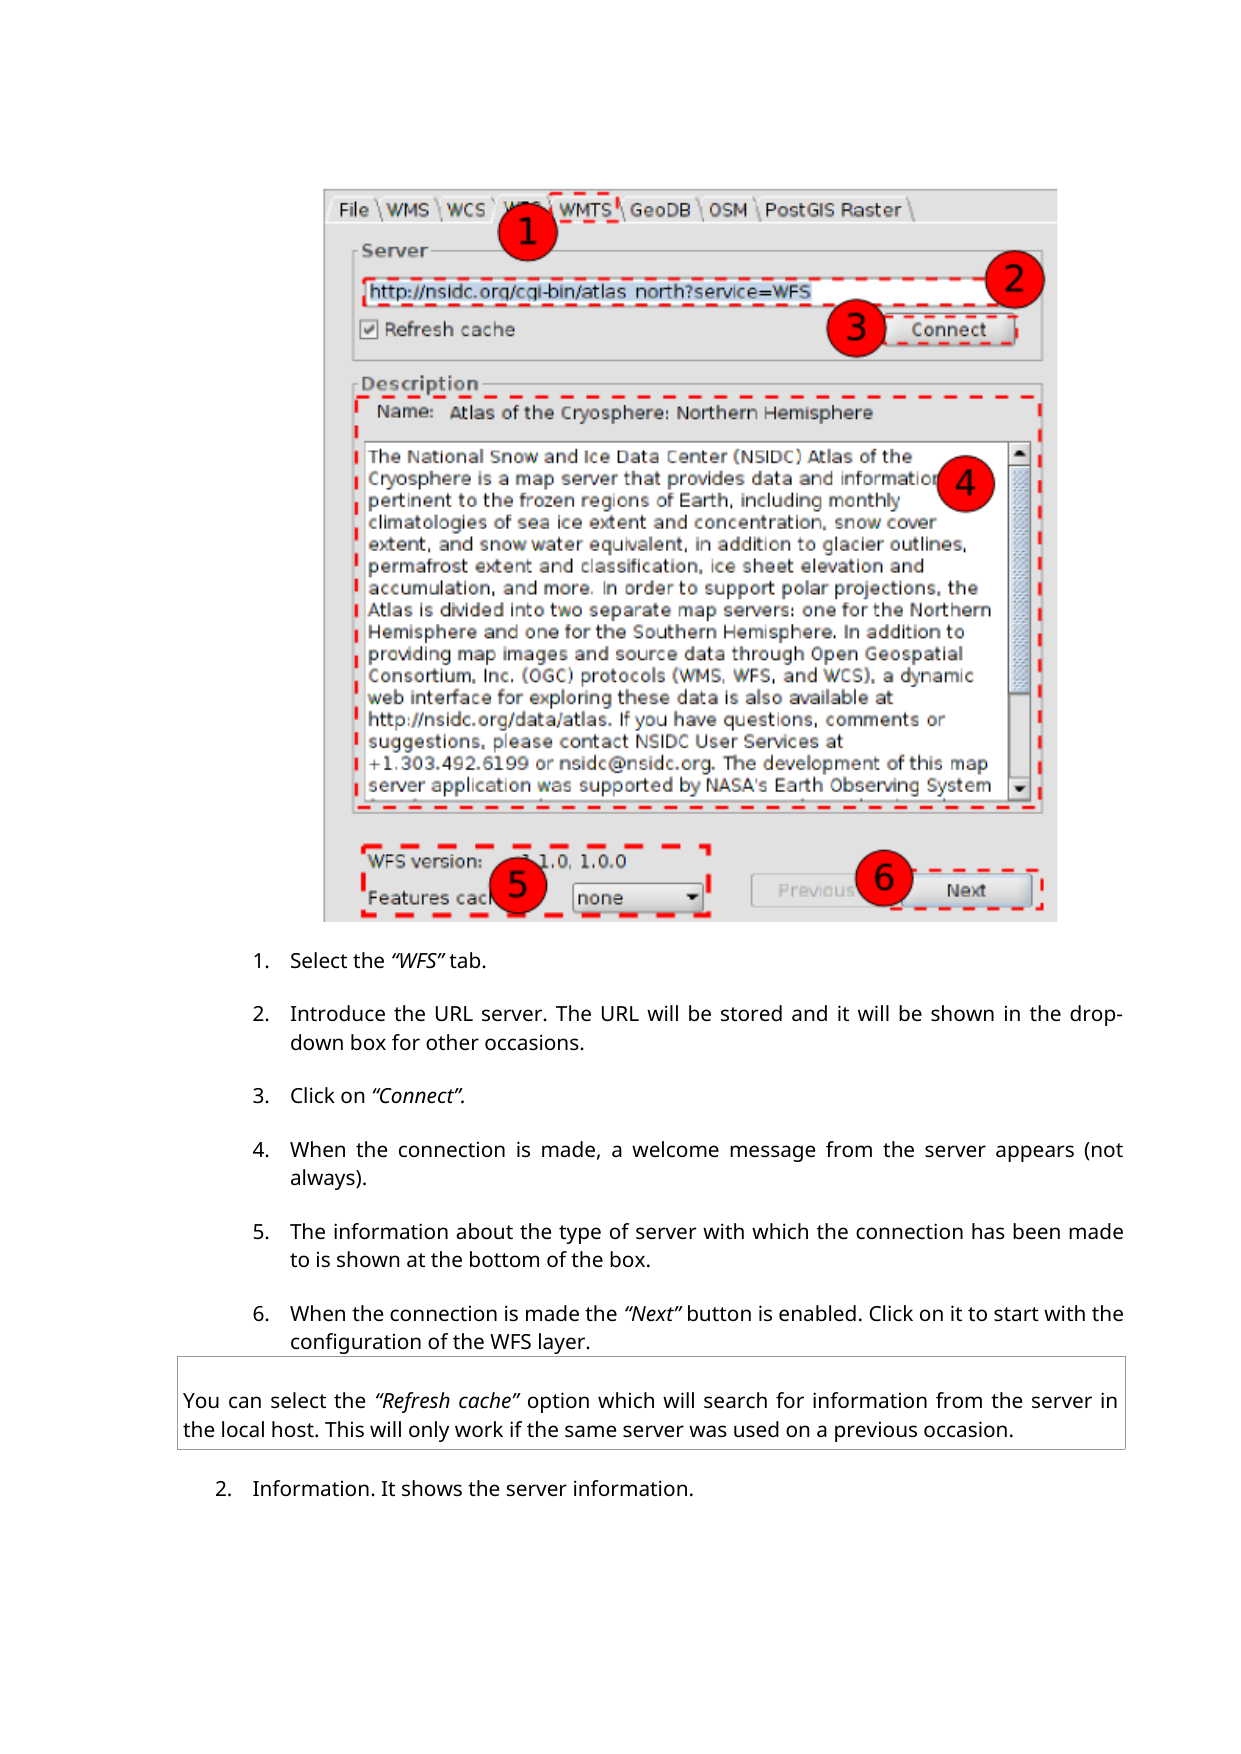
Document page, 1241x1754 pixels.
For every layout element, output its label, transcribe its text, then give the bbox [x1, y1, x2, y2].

table_header You can select the “Refresh cache” option which will search for information from the server in the local host. This will only work if the same server was used on a previous occasion. [178, 1357, 1125, 1449]
list When the connection is made the “Next” button is enabled. Click on it to start with the configuration of the WFS layer. [252, 1299, 1125, 1356]
list Click on “Connect”. [252, 1081, 1125, 1110]
list When the connection is made, a welcome message from the server appears (not always). [252, 1135, 1125, 1192]
list Introduce the URL server. The URL will be stored and it will be shown in the drop-down box for other occasions. [252, 999, 1125, 1056]
list The information about the type of server with which the connection has been made to is shown at the bottom of the box. [252, 1217, 1125, 1274]
list Select the “WFS” tab. [252, 946, 1125, 974]
list Information. It shows the server information. [215, 1474, 1125, 1502]
picture [319, 183, 1058, 922]
